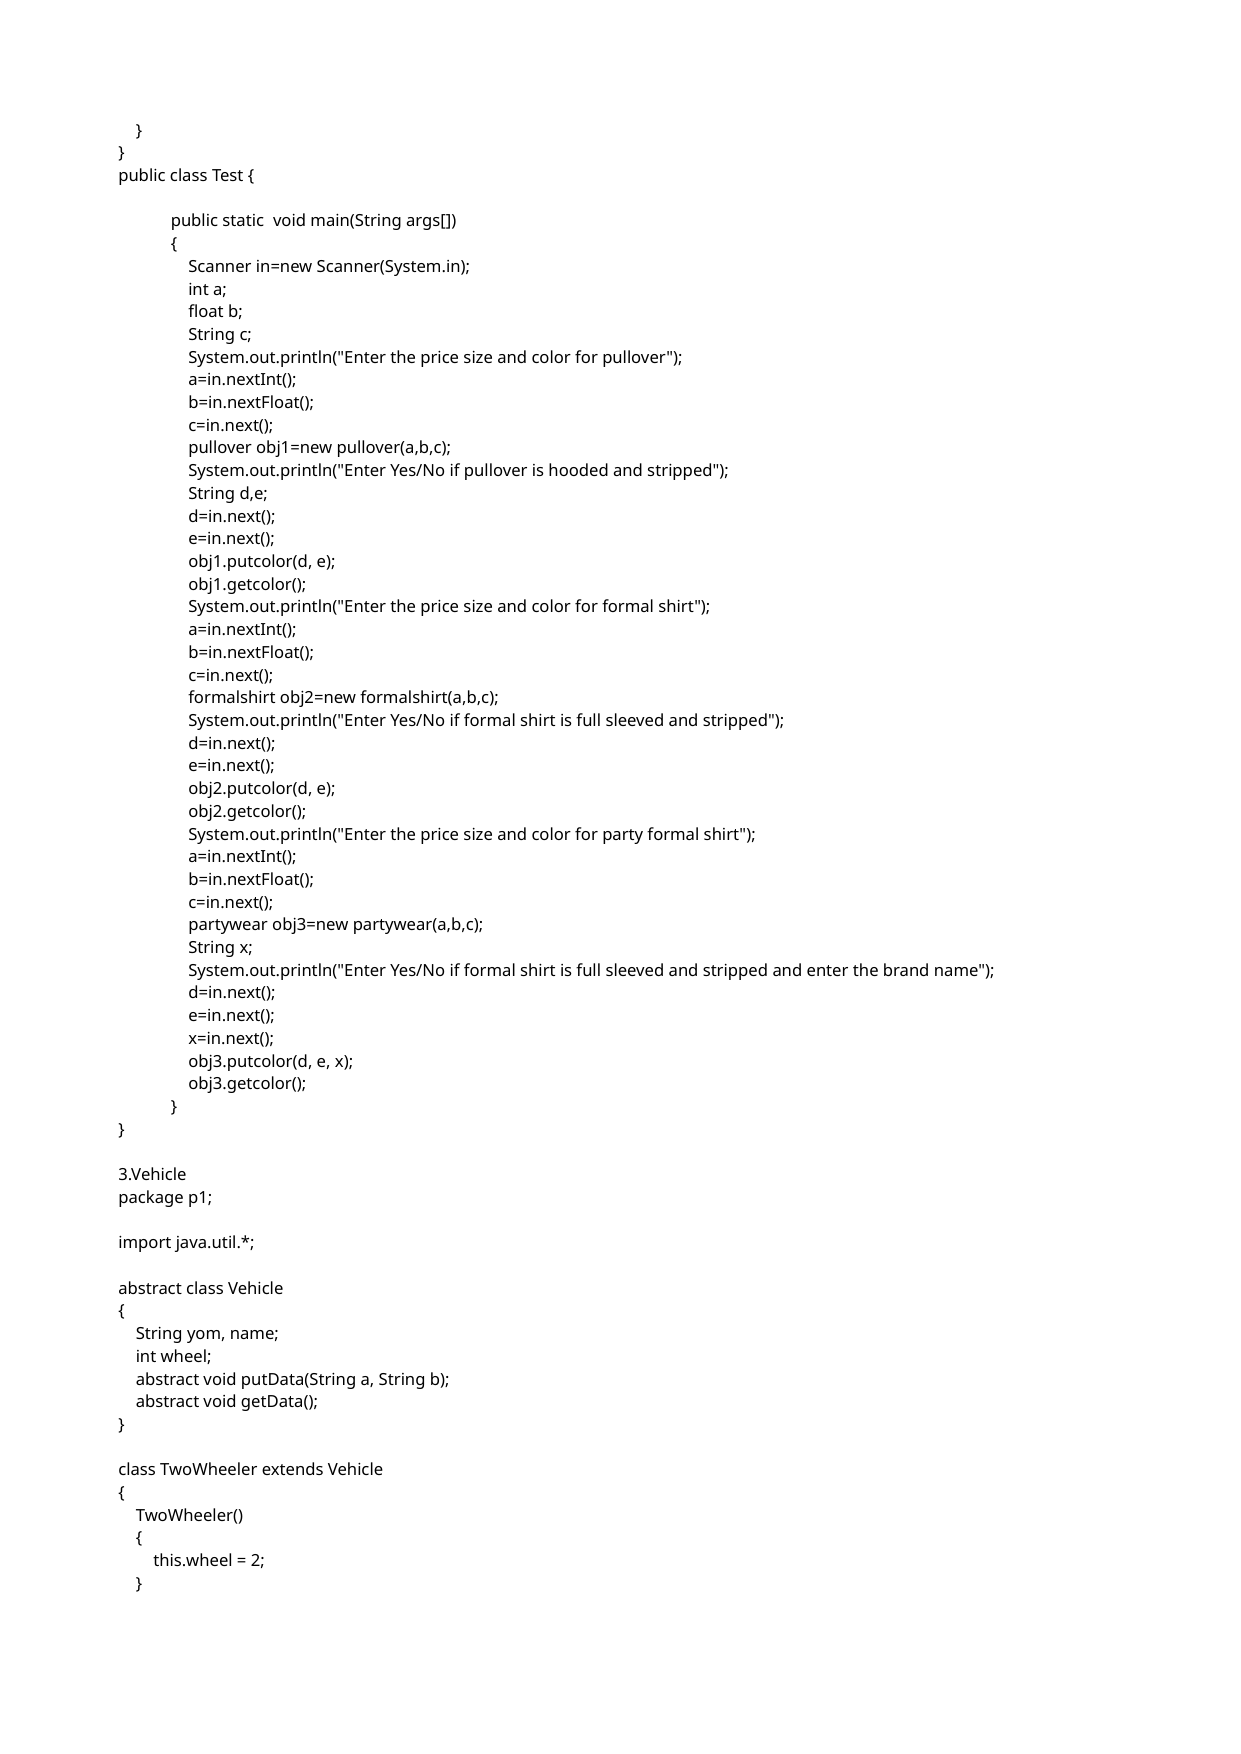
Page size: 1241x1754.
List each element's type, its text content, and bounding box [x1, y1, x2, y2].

text package p1; import java.util.*; abstract class Vehicle { String yom, name; int wheel; abstract void putData(String a, String b); abstract void getData(); } class TwoWheeler extends Vehicle { TwoWheeler() { this.wheel = 2; } [118, 1185, 1122, 1617]
text } } public class Test { public static void main(String args[]) { Scanner in=new Scanner(System.in); int a; float b; String c; System.out.println("Enter the price size and color for pullover"); a=in.nextInt(); b=in.nextFloat(); c=in.next(); pullover obj1=new pullover(a,b,c); System.out.println("Enter Yes/No if pullover is hooded and stripped"); String d,e; d=in.next(); e=in.next(); obj1.putcolor(d, e); obj1.getcolor(); System.out.println("Enter the price size and color for formal shirt"); a=in.nextInt(); b=in.nextFloat(); c=in.next(); formalshirt obj2=new formalshirt(a,b,c); System.out.println("Enter Yes/No if formal shirt is full sleeved and stripped"); d=in.next(); e=in.next(); obj2.putcolor(d, e); obj2.getcolor(); System.out.println("Enter the price size and color for party formal shirt"); a=in.nextInt(); b=in.nextFloat(); c=in.next(); partywear obj3=new partywear(a,b,c); String x; System.out.println("Enter Yes/No if formal shirt is full sleeved and stripped and enter the brand name"); d=in.next(); e=in.next(); x=in.next(); obj3.putcolor(d, e, x); obj3.getcolor(); } [118, 118, 1122, 1117]
text 3.Vehicle [118, 1163, 1122, 1185]
text } [118, 1117, 1122, 1140]
